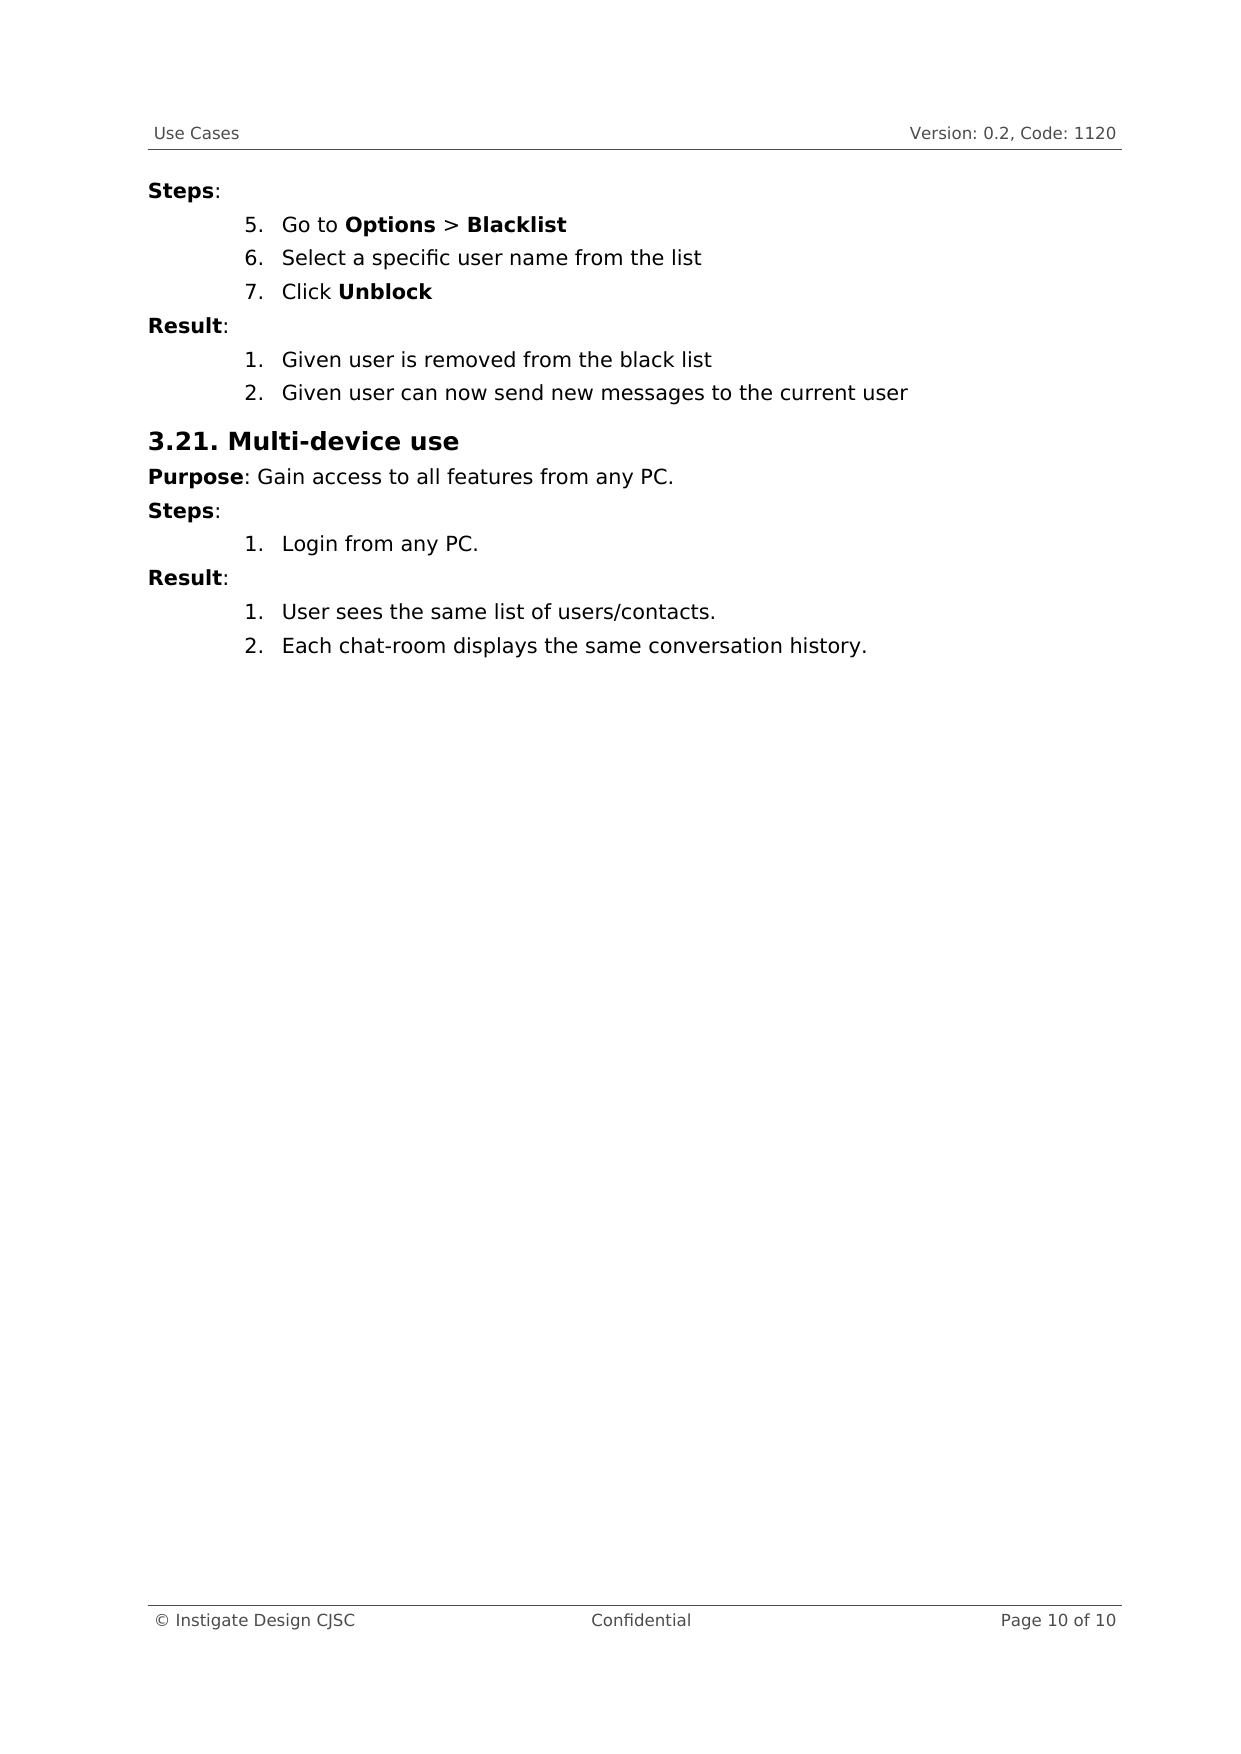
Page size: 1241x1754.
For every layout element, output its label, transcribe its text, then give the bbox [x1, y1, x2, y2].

text Steps: [148, 499, 1122, 523]
list Click Unblock [244, 280, 1122, 304]
list Given user can now send new messages to the current user [244, 381, 1122, 406]
list Each chat-room displays the same conversation history. [244, 634, 1122, 658]
list User sees the same list of users/contacts. [244, 600, 1122, 624]
list Go to Options > Blacklist [244, 213, 1122, 237]
list Login from any PC. [244, 532, 1122, 557]
text Purpose: Gain access to all features from any PC. [148, 465, 1122, 489]
list Given user is removed from the black list [244, 348, 1122, 372]
list Select a specific user name from the list [244, 246, 1122, 271]
text Result: [148, 566, 1122, 591]
subtitle Multi-device use [148, 427, 1122, 456]
text Steps: [148, 179, 1122, 203]
text Result: [148, 314, 1122, 338]
